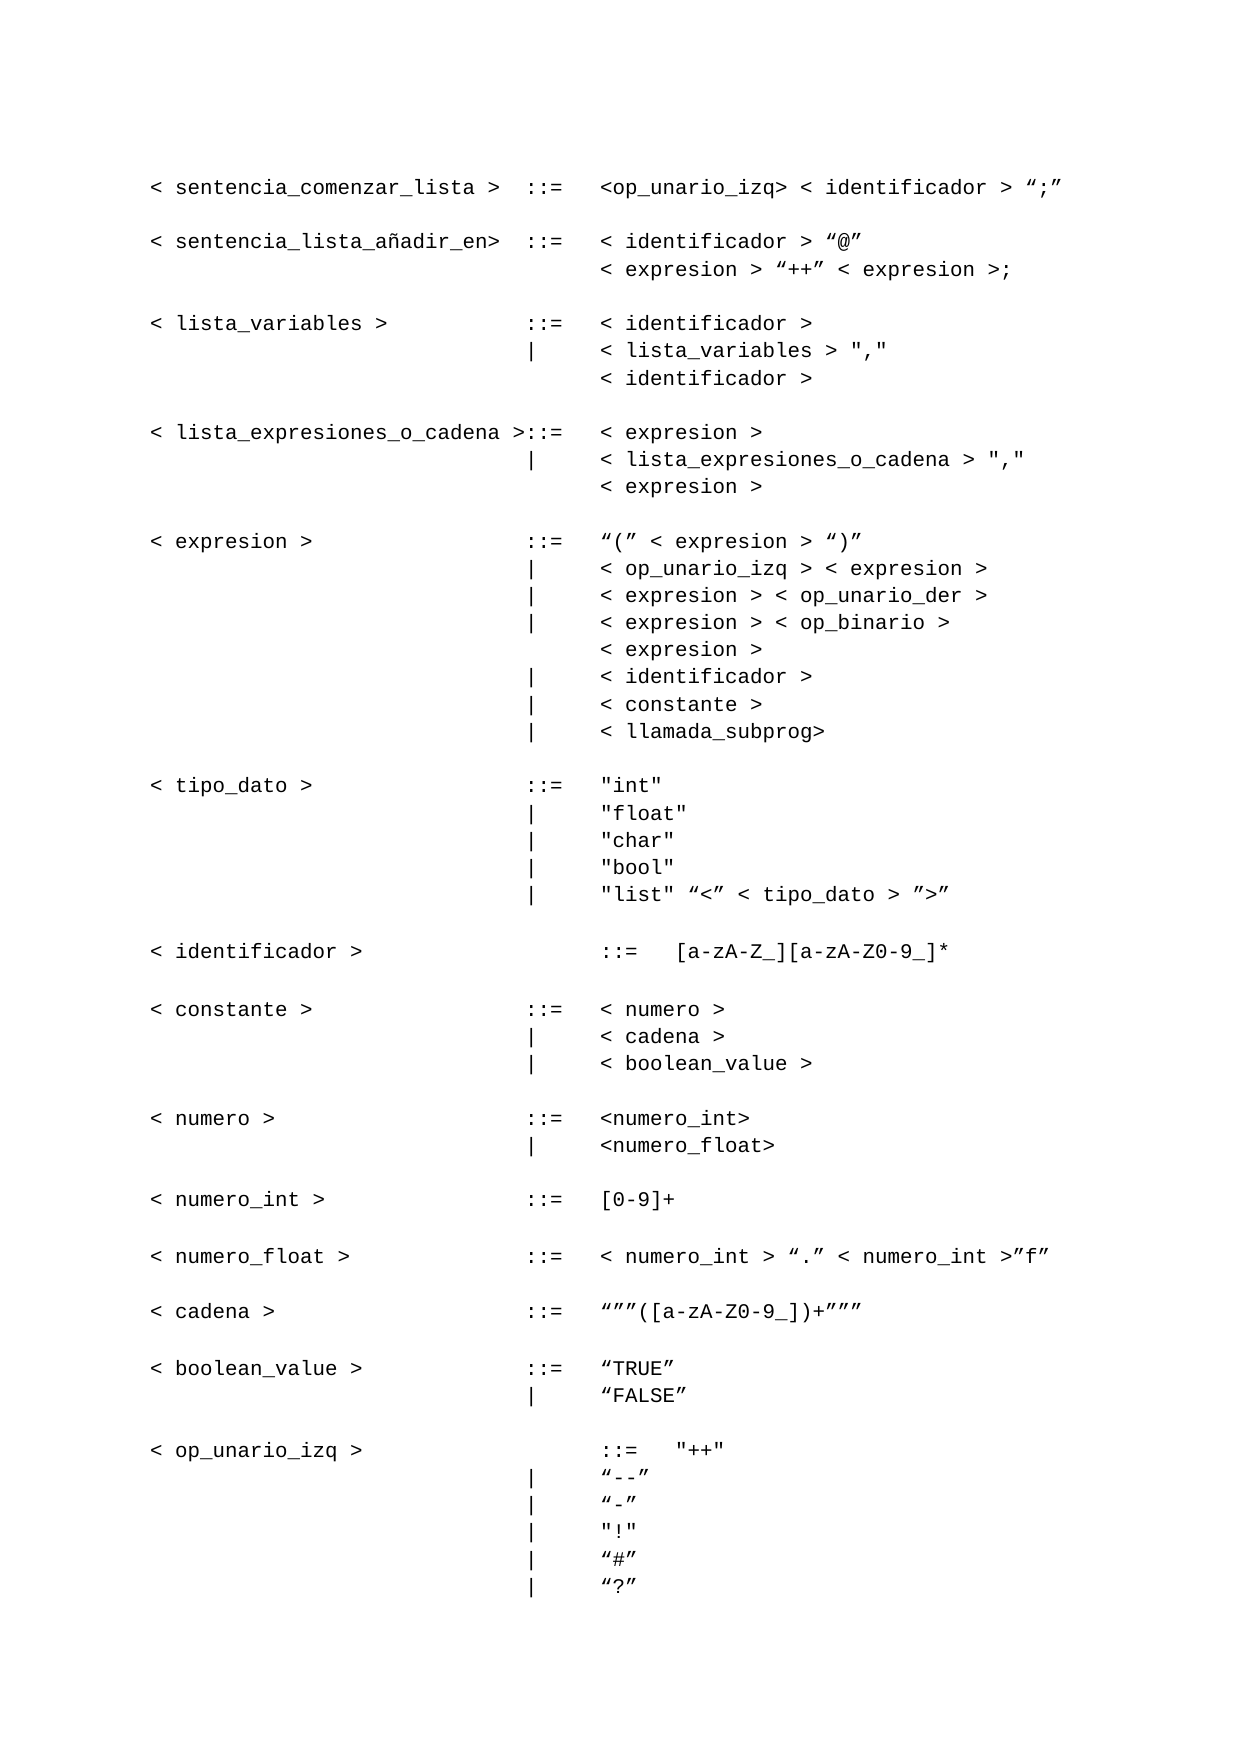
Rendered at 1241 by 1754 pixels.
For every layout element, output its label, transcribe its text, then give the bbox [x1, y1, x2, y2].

text < sentencia_lista_añadir_en> ::= < identificador > “@” [150, 232, 1090, 255]
text < expresion > “++” < expresion >; [525, 259, 1090, 282]
text | "list" “<” < tipo_dato > ”>” [525, 884, 1090, 908]
text | < expresion > < op_unario_der > [450, 585, 1090, 609]
text | “-” [150, 1494, 1090, 1518]
text < op_unario_izq > ::= "++" [150, 1440, 1090, 1463]
text < expresion > [525, 476, 1090, 500]
text | “#” [450, 1549, 1090, 1572]
text < expresion > ::= “(” < expresion > “)” [150, 531, 1090, 554]
text < identificador > [525, 367, 1090, 391]
text | "float" [450, 802, 1090, 826]
text | "!" [450, 1521, 1090, 1545]
text | “FALSE” [150, 1386, 1090, 1409]
text < numero_float > ::= < numero_int > “.” < numero_int >”f” [150, 1247, 1090, 1270]
text < lista_variables > ::= < identificador > [150, 313, 1090, 337]
text | < identificador > [525, 667, 1090, 690]
text < cadena > ::= “””([a-zA-Z0-9_])+””” [150, 1301, 1090, 1324]
text | < boolean_value > [450, 1053, 1090, 1077]
text < lista_expresiones_o_cadena >::= < expresion > [150, 422, 1090, 446]
text | < lista_expresiones_o_cadena > "," [525, 449, 1090, 473]
text | < expresion > < op_binario > [525, 612, 1090, 636]
text | <numero_float> [150, 1135, 1090, 1158]
text | < cadena > [450, 1026, 1090, 1050]
text | < lista_variables > "," [525, 340, 1090, 364]
text | “?” [450, 1576, 1090, 1599]
text < numero > ::= <numero_int> [150, 1108, 1090, 1131]
text | < op_unario_izq > < expresion > [450, 558, 1090, 581]
text < numero_int > ::= [0-9]+ [150, 1189, 1090, 1213]
text < sentencia_comenzar_lista > ::= <op_unario_izq> < identificador > “;” [150, 177, 1090, 201]
text | "char" [525, 830, 1090, 853]
text | "bool" [525, 857, 1090, 881]
text < expresion > [525, 639, 1090, 663]
text | < constante > [525, 694, 1090, 717]
text < boolean_value > ::= “TRUE” [150, 1358, 1090, 1382]
text | < llamada_subprog> [525, 721, 1090, 744]
text < identificador > ::= [a-zA-Z_][a-zA-Z0-9_]* [150, 941, 1090, 965]
text < tipo_dato > ::= "int" [150, 775, 1090, 799]
text < constante > ::= < numero > [150, 999, 1090, 1022]
text | “--” [150, 1467, 1090, 1491]
